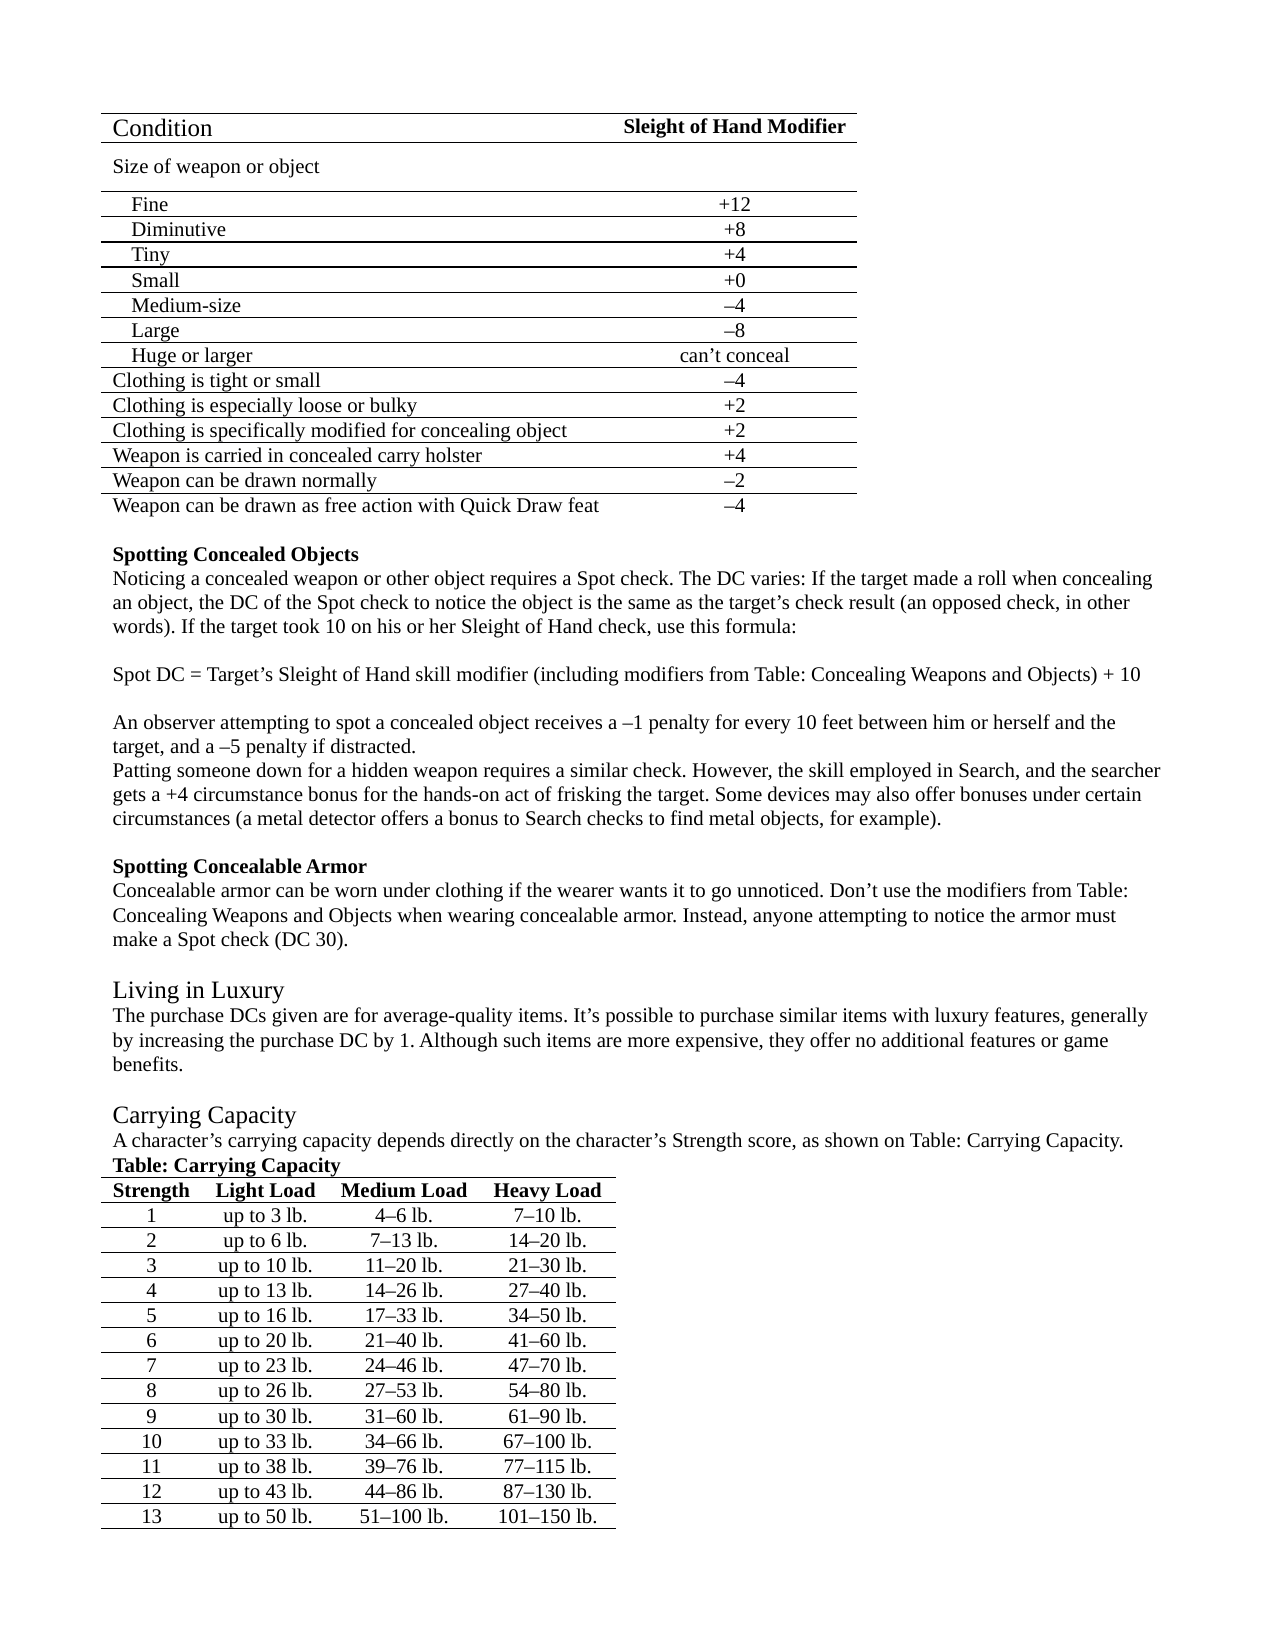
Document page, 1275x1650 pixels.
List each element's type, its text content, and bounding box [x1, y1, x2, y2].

table_cell Weapon can be drawn normally [101, 468, 612, 492]
table_cell up to 3 lb. [201, 1203, 329, 1227]
table_cell +2 [612, 393, 857, 417]
table_cell 7 [101, 1353, 201, 1377]
text Noticing a concealed weapon or other object requires a Spot check. The DC varies: If the target made a roll when concealing an object, the DC of the Spot check to notice the object is the same as the target’s check result (an opposed check, in other words). If the target took 10 on his or her Sleight of Hand check, use this formula: [112, 566, 1162, 638]
subtitle Spotting Concealable Armor [112, 854, 1162, 878]
subtitle Spotting Concealed Objects [112, 542, 1162, 566]
table_cell –4 [612, 368, 857, 392]
table_cell 39–76 lb. [329, 1454, 478, 1478]
table_cell Clothing is specifically modified for concealing object [101, 418, 612, 442]
table_cell 14–26 lb. [329, 1278, 478, 1302]
table_cell Large [101, 318, 612, 342]
table_cell 2 [101, 1228, 201, 1252]
subtitle Living in Luxury [112, 975, 1162, 1003]
table_cell +8 [612, 217, 857, 241]
table_cell up to 23 lb. [201, 1353, 329, 1377]
table_cell up to 16 lb. [201, 1303, 329, 1327]
text Concealable armor can be worn under clothing if the wearer wants it to go unnoticed. Don’t use the modifiers from Table: Concealing Weapons and Objects when wearing concealable armor. Instead, anyone attempting to notice the armor must make a Spot check (DC 30). [112, 878, 1162, 951]
table_cell Strength [101, 1178, 201, 1202]
table_cell 7–10 lb. [479, 1203, 616, 1227]
table_cell Condition [101, 114, 612, 142]
table_cell Medium Load [329, 1178, 478, 1202]
table_cell Clothing is especially loose or bulky [101, 393, 612, 417]
table_cell 3 [101, 1253, 201, 1277]
table_cell Fine [101, 192, 612, 216]
table_cell 47–70 lb. [479, 1353, 616, 1377]
table_cell Medium-size [101, 293, 612, 317]
table_cell 4–6 lb. [329, 1203, 478, 1227]
table_cell 27–40 lb. [479, 1278, 616, 1302]
table_cell 10 [101, 1429, 201, 1453]
table_cell 14–20 lb. [479, 1228, 616, 1252]
table_cell Huge or larger [101, 343, 612, 367]
text An observer attempting to spot a concealed object receives a –1 penalty for every 10 feet between him or herself and the target, and a –5 penalty if distracted. [112, 710, 1162, 758]
table_cell 9 [101, 1404, 201, 1428]
table_cell –2 [612, 468, 857, 492]
subtitle Carrying Capacity [112, 1100, 1162, 1128]
table_cell up to 43 lb. [201, 1479, 329, 1503]
table_cell 21–40 lb. [329, 1328, 478, 1352]
table_cell Weapon can be drawn as free action with Quick Draw feat [101, 494, 612, 517]
table_cell +4 [612, 243, 857, 266]
table_cell 4 [101, 1278, 201, 1302]
table_cell Weapon is carried in concealed carry holster [101, 443, 612, 467]
table_cell 13 [101, 1504, 201, 1528]
table_cell 61–90 lb. [479, 1404, 616, 1428]
table_cell 41–60 lb. [479, 1328, 616, 1352]
table_cell 12 [101, 1479, 201, 1503]
table_cell up to 50 lb. [201, 1504, 329, 1528]
table_cell Heavy Load [479, 1178, 616, 1202]
table_cell 21–30 lb. [479, 1253, 616, 1277]
table_cell 34–66 lb. [329, 1429, 478, 1453]
table_cell 1 [101, 1203, 201, 1227]
table_cell 11–20 lb. [329, 1253, 478, 1277]
text The purchase DCs given are for average-quality items. It’s possible to purchase similar items with luxury features, generally by increasing the purchase DC by 1. Although such items are more expensive, they offer no additional features or game benefits. [112, 1003, 1162, 1076]
table_cell Small [101, 268, 612, 292]
table_cell Tiny [101, 243, 612, 266]
table_cell 31–60 lb. [329, 1404, 478, 1428]
table_cell 51–100 lb. [329, 1504, 478, 1528]
table_cell up to 20 lb. [201, 1328, 329, 1352]
table_cell 77–115 lb. [479, 1454, 616, 1478]
table_cell +12 [612, 192, 857, 216]
table_cell +0 [612, 268, 857, 292]
table_cell 6 [101, 1328, 201, 1352]
table_cell up to 30 lb. [201, 1404, 329, 1428]
table_cell 44–86 lb. [329, 1479, 478, 1503]
text Spot DC = Target’s Sleight of Hand skill modifier (including modifiers from Table: Concealing Weapons and Objects) + 10 [112, 662, 1162, 686]
table_cell 7–13 lb. [329, 1228, 478, 1252]
table_cell 17–33 lb. [329, 1303, 478, 1327]
table_cell [612, 143, 857, 191]
table_cell Light Load [201, 1178, 329, 1202]
table_cell 27–53 lb. [329, 1379, 478, 1402]
table_cell Diminutive [101, 217, 612, 241]
text Patting someone down for a hidden weapon requires a similar check. However, the skill employed in Search, and the searcher gets a +4 circumstance bonus for the hands-on act of frisking the target. Some devices may also offer bonuses under certain circumstances (a metal detector offers a bonus to Search checks to find metal objects, for example). [112, 758, 1162, 830]
table_cell 67–100 lb. [479, 1429, 616, 1453]
table_header Table: Carrying Capacity [101, 1153, 616, 1177]
table_cell –4 [612, 293, 857, 317]
table_cell 87–130 lb. [479, 1479, 616, 1503]
table_cell up to 33 lb. [201, 1429, 329, 1453]
table_cell up to 10 lb. [201, 1253, 329, 1277]
table_cell up to 26 lb. [201, 1379, 329, 1402]
table_cell 54–80 lb. [479, 1379, 616, 1402]
table_cell Sleight of Hand Modifier [612, 114, 857, 142]
table_cell 34–50 lb. [479, 1303, 616, 1327]
table_cell up to 13 lb. [201, 1278, 329, 1302]
table_cell up to 6 lb. [201, 1228, 329, 1252]
table_cell 11 [101, 1454, 201, 1478]
table_cell Size of weapon or object [101, 143, 612, 191]
table_cell –8 [612, 318, 857, 342]
table_cell 8 [101, 1379, 201, 1402]
table_cell 101–150 lb. [479, 1504, 616, 1528]
table_cell 5 [101, 1303, 201, 1327]
table_cell –4 [612, 494, 857, 517]
table_cell Clothing is tight or small [101, 368, 612, 392]
table_cell 24–46 lb. [329, 1353, 478, 1377]
text A character’s carrying capacity depends directly on the character’s Strength score, as shown on Table: Carrying Capacity. [112, 1128, 1162, 1152]
table_cell +4 [612, 443, 857, 467]
table_cell can’t conceal [612, 343, 857, 367]
table_cell +2 [612, 418, 857, 442]
table_cell up to 38 lb. [201, 1454, 329, 1478]
